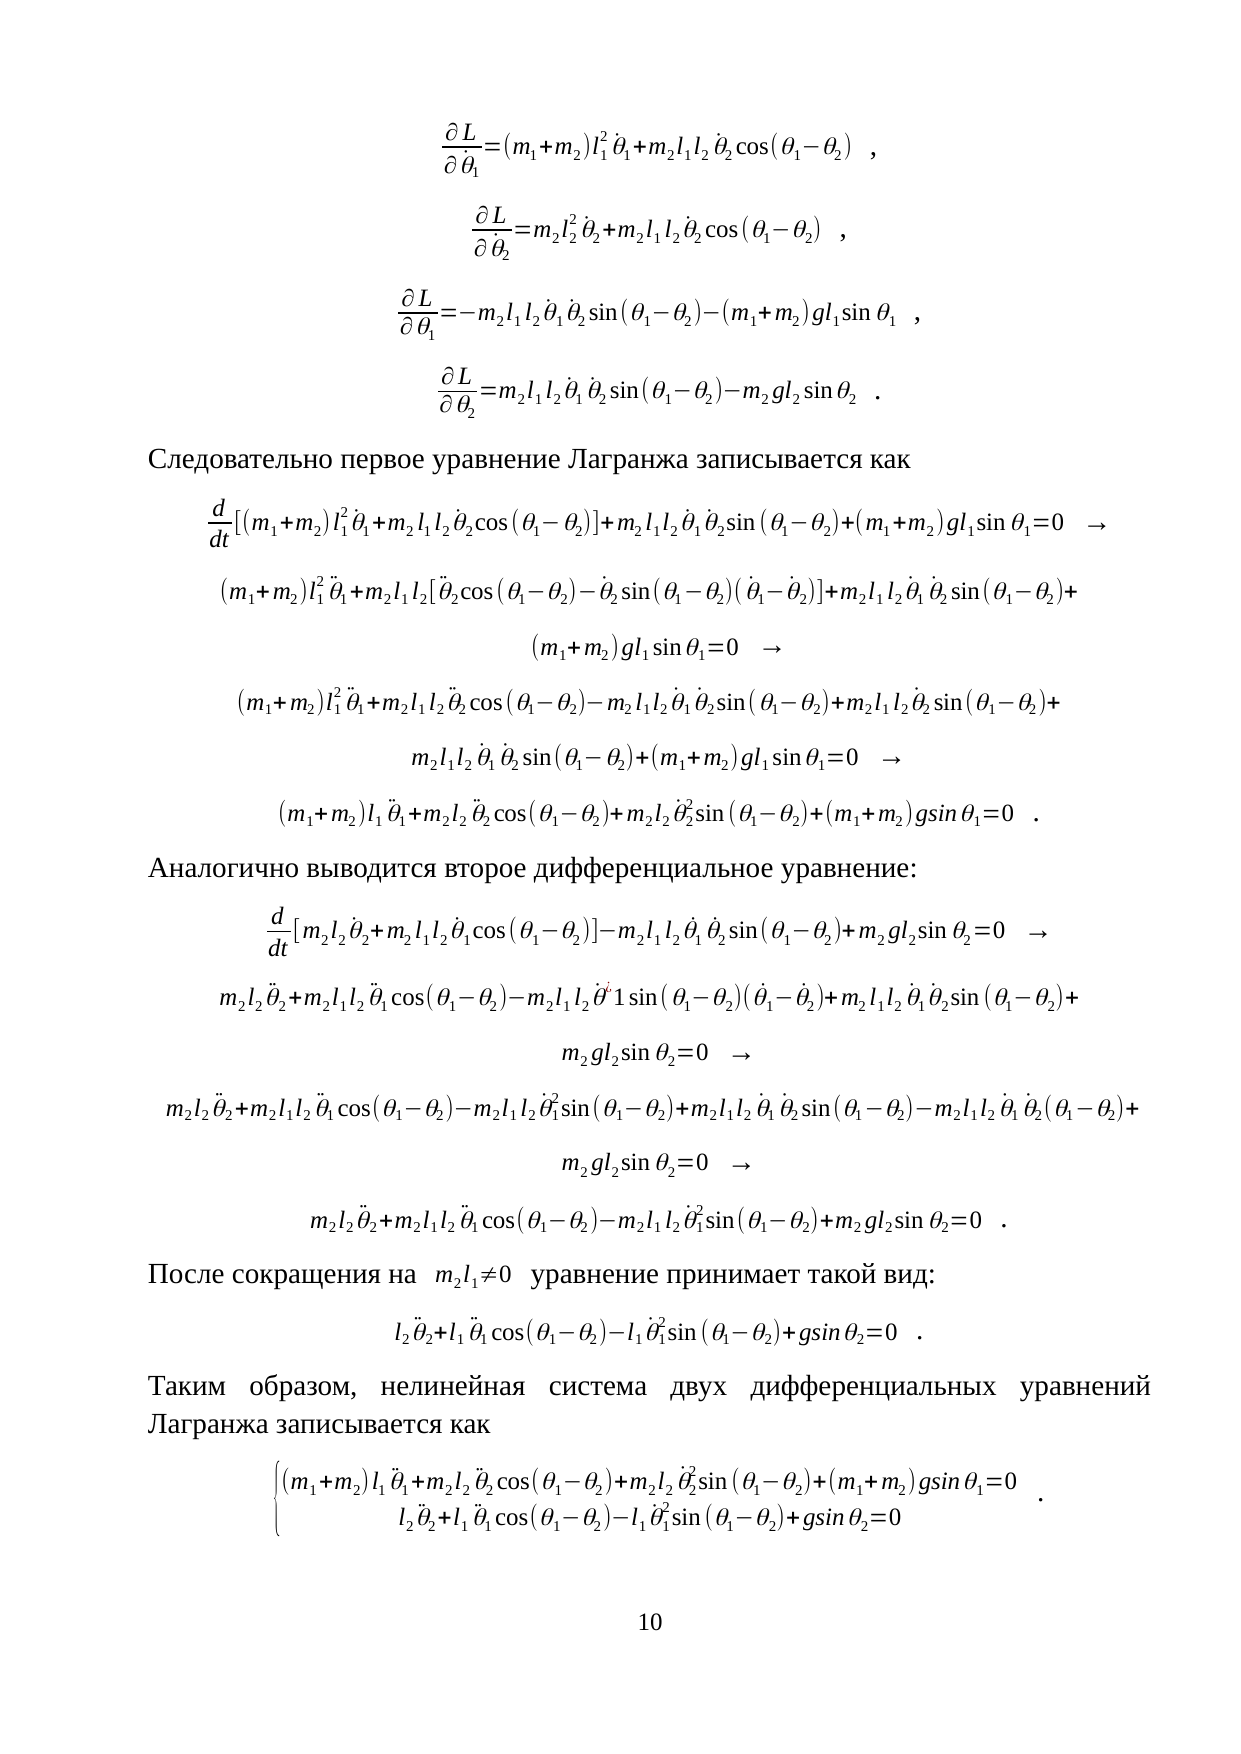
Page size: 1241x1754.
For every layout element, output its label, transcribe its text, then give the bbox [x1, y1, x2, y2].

text Следовательно первое уравнение Лагранжа записывается как [148, 441, 1152, 475]
text , [148, 284, 1152, 343]
text . [148, 1200, 1152, 1236]
text Таким образом, нелинейная система двух дифференциальных уравнений Лагранжа записывается как [148, 1368, 1152, 1440]
text → [148, 494, 1152, 553]
text . [148, 1459, 1152, 1538]
text , [148, 118, 1152, 182]
text После сокращения науравнение принимает такой вид: [148, 1256, 1152, 1292]
text . [148, 1312, 1152, 1348]
text → [148, 1034, 1152, 1070]
text → [148, 903, 1152, 962]
text . [148, 794, 1152, 830]
text , [148, 201, 1152, 264]
text Аналогично выводится второе дифференциальное уравнение: [148, 850, 1152, 883]
text → [148, 1144, 1152, 1180]
text → [148, 627, 1152, 664]
text → [148, 738, 1152, 774]
text . [148, 363, 1152, 422]
